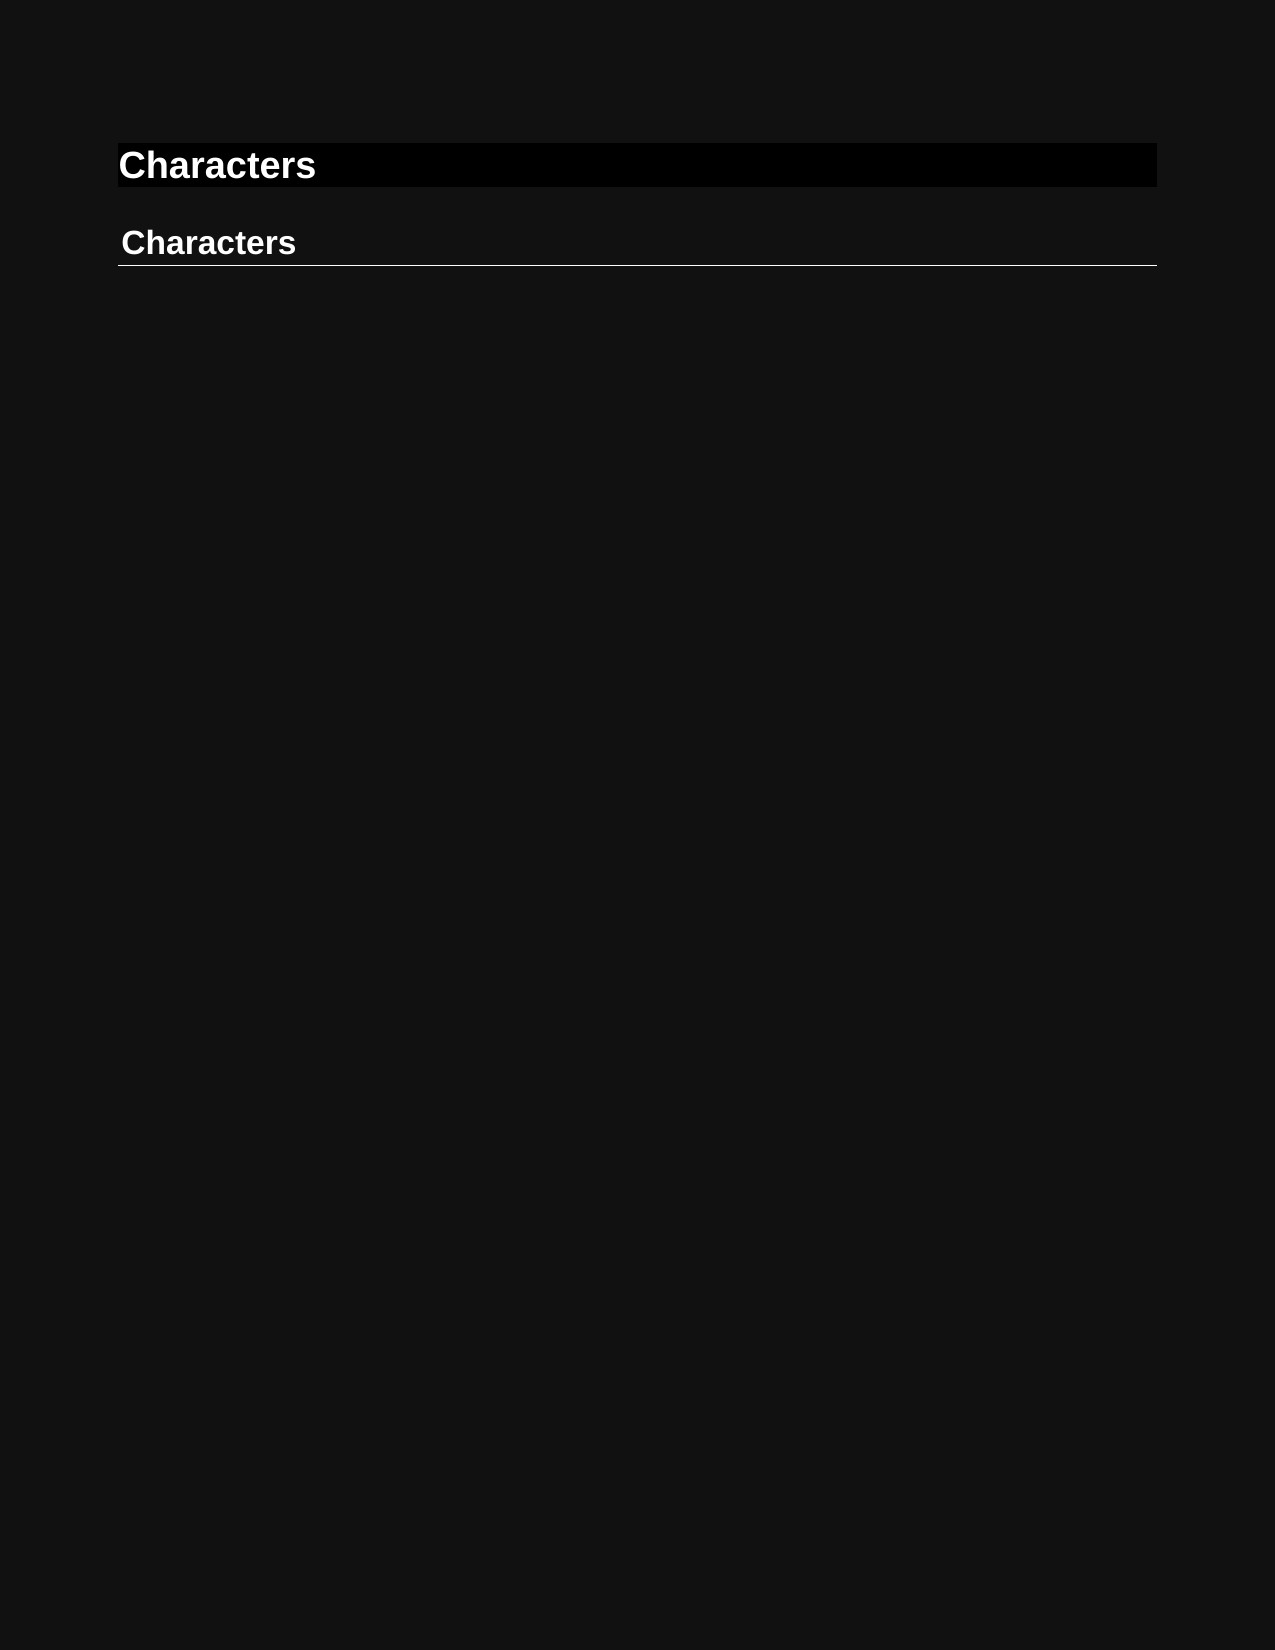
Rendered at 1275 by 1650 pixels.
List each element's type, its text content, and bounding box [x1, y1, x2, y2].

subtitle Characters [118, 143, 1157, 187]
subtitle Characters [118, 220, 1157, 265]
